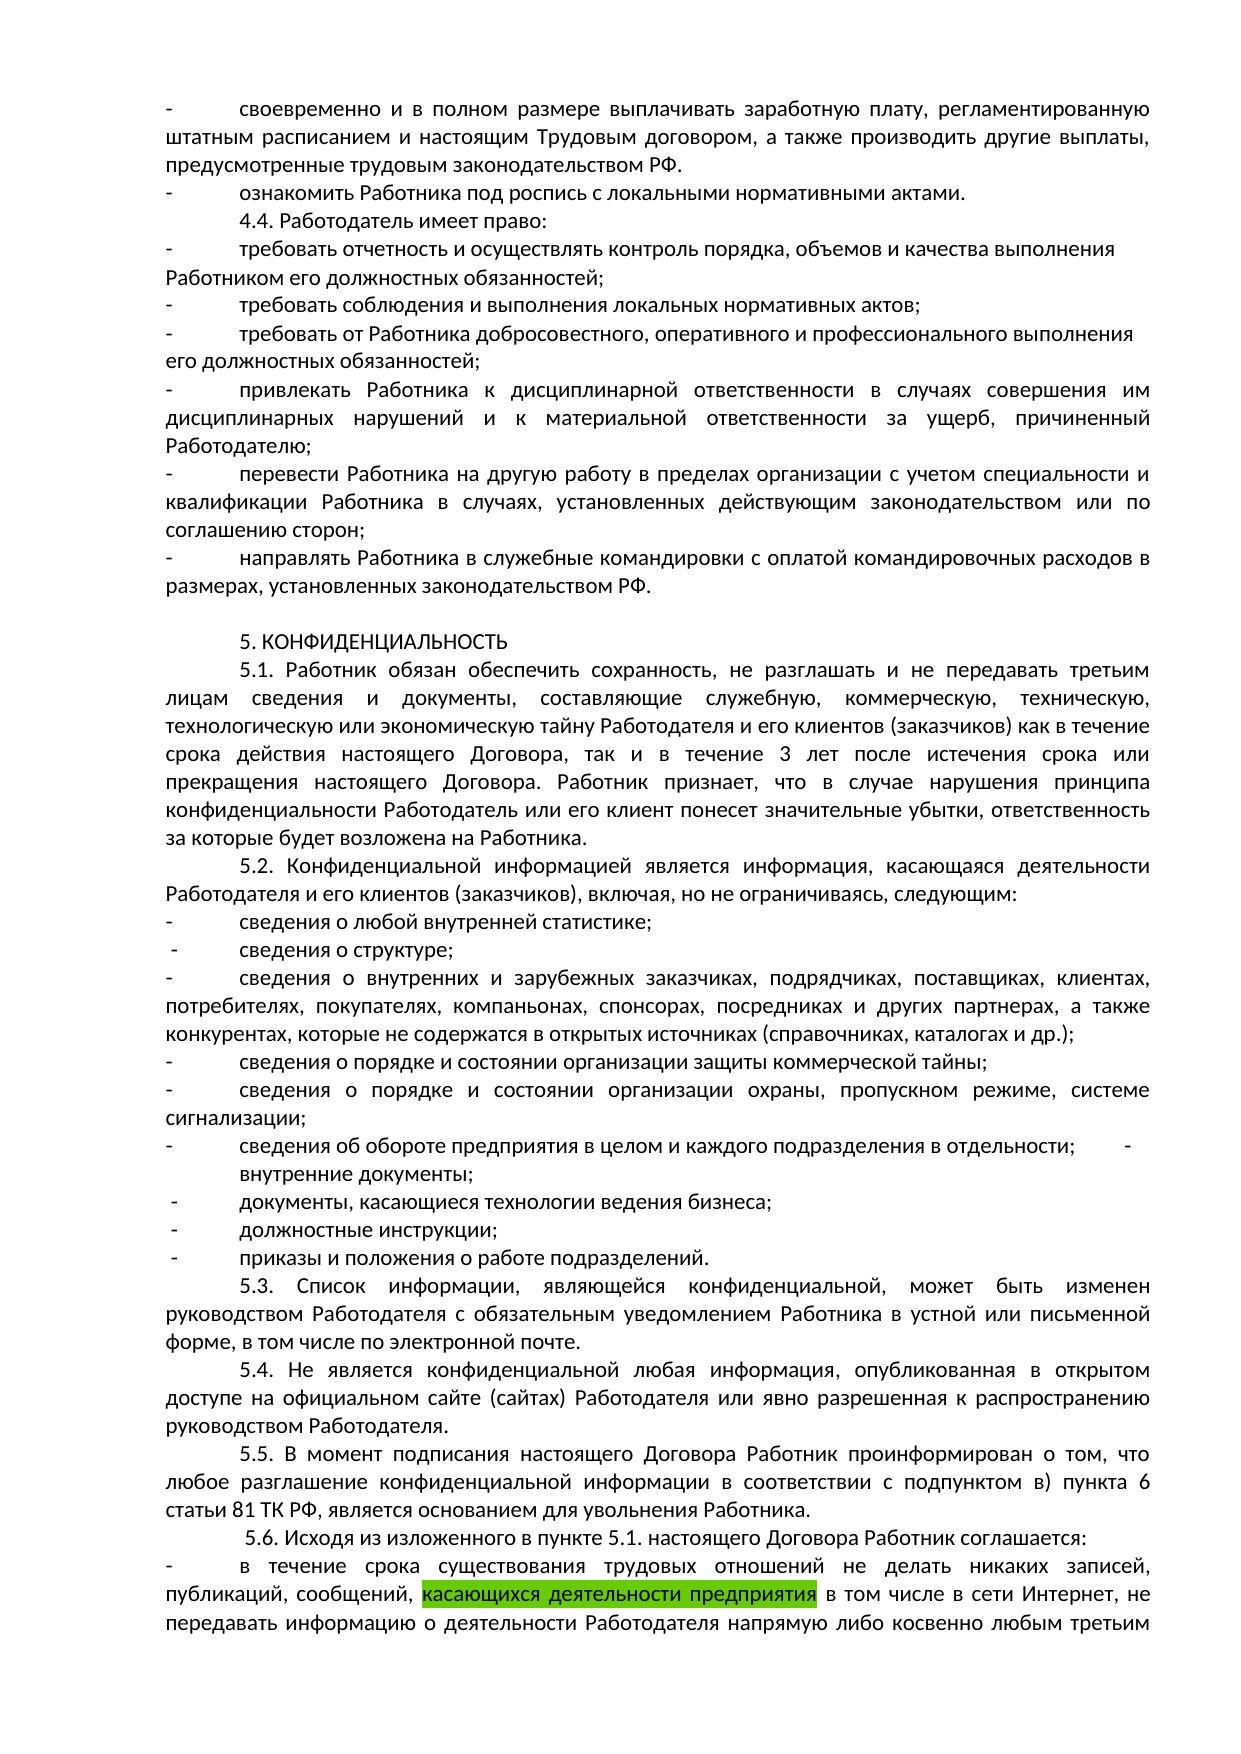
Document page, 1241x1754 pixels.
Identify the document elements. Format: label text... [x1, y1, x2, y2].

text - направлять Работника в служебные командировки с оплатой командировочных расходов в размерах, установленных законодательством РФ. [165, 543, 1152, 599]
text 5.5. В момент подписания настоящего Договора Работник проинформирован о том, что любое разглашение конфиденциальной информации в соответствии с подпунктом в) пункта 6 статьи 81 ТК РФ, является основанием для увольнения Работника. [165, 1439, 1152, 1523]
text 4.4. Работодатель имеет право: [165, 207, 1152, 234]
text - сведения об обороте предприятия в целом и каждого подразделения в отдельности; - внутренние документы; [165, 1131, 1152, 1187]
text - сведения о внутренних и зарубежных заказчиках, подрядчиках, поставщиках, клиентах, потребителях, покупателях, компаньонах, спонсорах, посредниках и других партнерах, а также конкурентах, которые не содержатся в открытых источниках (справочниках, каталогах и др.); [165, 963, 1152, 1047]
text - сведения о порядке и состоянии организации защиты коммерческой тайны; [165, 1047, 1152, 1075]
text 5.6. Исходя из изложенного в пункте 5.1. настоящего Договора Работник соглашается: [165, 1523, 1152, 1552]
text - должностные инструкции; [165, 1215, 1152, 1243]
text - перевести Работника на другую работу в пределах организации с учетом специальности и квалификации Работника в случаях, установленных действующим законодательством или по соглашению сторон; [165, 459, 1152, 543]
text - требовать соблюдения и выполнения локальных нормативных актов; [165, 291, 1152, 319]
text 5.1. Работник обязан обеспечить сохранность, не разглашать и не передавать третьим лицам сведения и документы, составляющие служебную, коммерческую, техническую, технологическую или экономическую тайну Работодателя и его клиентов (заказчиков) как в течение срока действия настоящего Договора, так и в течение 3 лет после истечения срока или прекращения настоящего Договора. Работник признает, что в случае нарушения принципа конфиденциальности Работодатель или его клиент понесет значительные убытки, ответственность за которые будет возложена на Работника. [165, 655, 1152, 851]
text - сведения о структуре; [165, 935, 1152, 963]
text - в течение срока существования трудовых отношений не делать никаких записей, публикаций, сообщений, касающихся деятельности предприятия в том числе в сети Интернет, не передавать информацию о деятельности Работодателя напрямую либо косвенно любым третьим [165, 1552, 1152, 1636]
text - сведения о порядке и состоянии организации охраны, пропускном режиме, системе сигнализации; [165, 1075, 1152, 1131]
text - требовать от Работника добросовестного, оперативного и профессионального выполнения его должностных обязанностей; [165, 319, 1152, 375]
text - ознакомить Работника под роспись с локальными нормативными актами. [165, 178, 1152, 207]
text - документы, касающиеся технологии ведения бизнеса; [165, 1187, 1152, 1215]
text - сведения о любой внутренней статистике; [165, 907, 1152, 935]
text 5.4. Не является конфиденциальной любая информация, опубликованная в открытом доступе на официальном сайте (сайтах) Работодателя или явно разрешенная к распространению руководством Работодателя. [165, 1355, 1152, 1439]
text - привлекать Работника к дисциплинарной ответственности в случаях совершения им дисциплинарных нарушений и к материальной ответственности за ущерб, причиненный Работодателю; [165, 375, 1152, 459]
text 5. КОНФИДЕНЦИАЛЬНОСТЬ [165, 627, 1152, 655]
text - приказы и положения о работе подразделений. [165, 1243, 1152, 1271]
text - своевременно и в полном размере выплачивать заработную плату, регламентированную штатным расписанием и настоящим Трудовым договором, а также производить другие выплаты, предусмотренные трудовым законодательством РФ. [165, 94, 1152, 178]
text 5.3. Список информации, являющейся конфиденциальной, может быть изменен руководством Работодателя с обязательным уведомлением Работника в устной или письменной форме, в том числе по электронной почте. [165, 1271, 1152, 1355]
text 5.2. Конфиденциальной информацией является информация, касающаяся деятельности Работодателя и его клиентов (заказчиков), включая, но не ограничиваясь, следующим: [165, 851, 1152, 907]
text - требовать отчетность и осуществлять контроль порядка, объемов и качества выполнения Работником его должностных обязанностей; [165, 234, 1152, 291]
